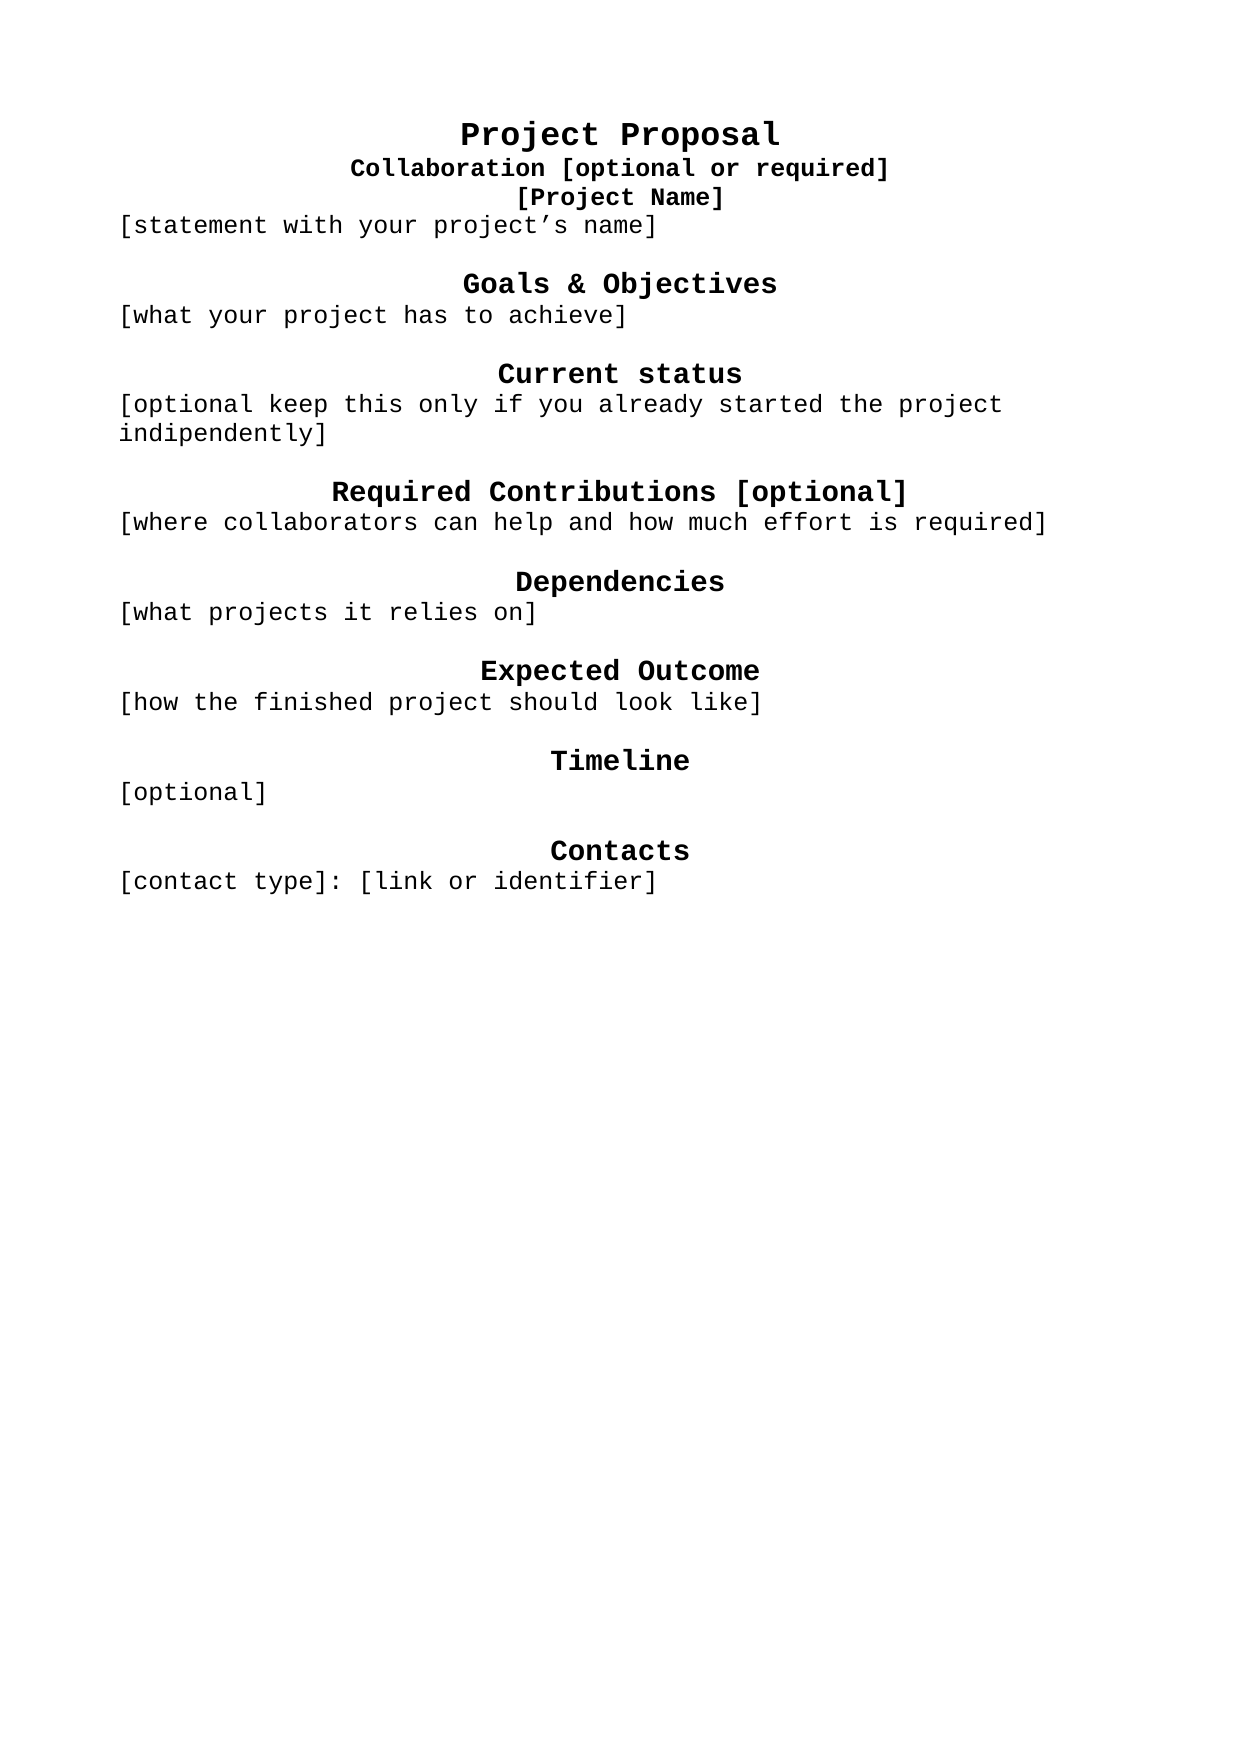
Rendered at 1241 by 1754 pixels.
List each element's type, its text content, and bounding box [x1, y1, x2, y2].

text Project Proposal [118, 118, 1122, 156]
text [optional keep this only if you already started the project indipendently] [118, 392, 1122, 449]
text [optional] [118, 779, 1122, 807]
text [statement with your project’s name] [118, 213, 1122, 241]
text Expected Outcome [118, 656, 1122, 689]
text [what your project has to achieve] [118, 302, 1122, 331]
text Current status [118, 359, 1122, 392]
text Timeline [118, 746, 1122, 779]
text [contact type]: [link or identifier] [118, 869, 1122, 897]
text [Project Name] [118, 184, 1122, 213]
text [where collaborators can help and how much effort is required] [118, 510, 1122, 538]
text [how the finished project should look like] [118, 689, 1122, 718]
text Goals & Objectives [118, 269, 1122, 302]
text [what projects it relies on] [118, 600, 1122, 628]
text Contacts [118, 836, 1122, 869]
text Dependencies [118, 567, 1122, 600]
text Collaboration [optional or required] [118, 156, 1122, 184]
text Required Contributions [optional] [118, 477, 1122, 510]
